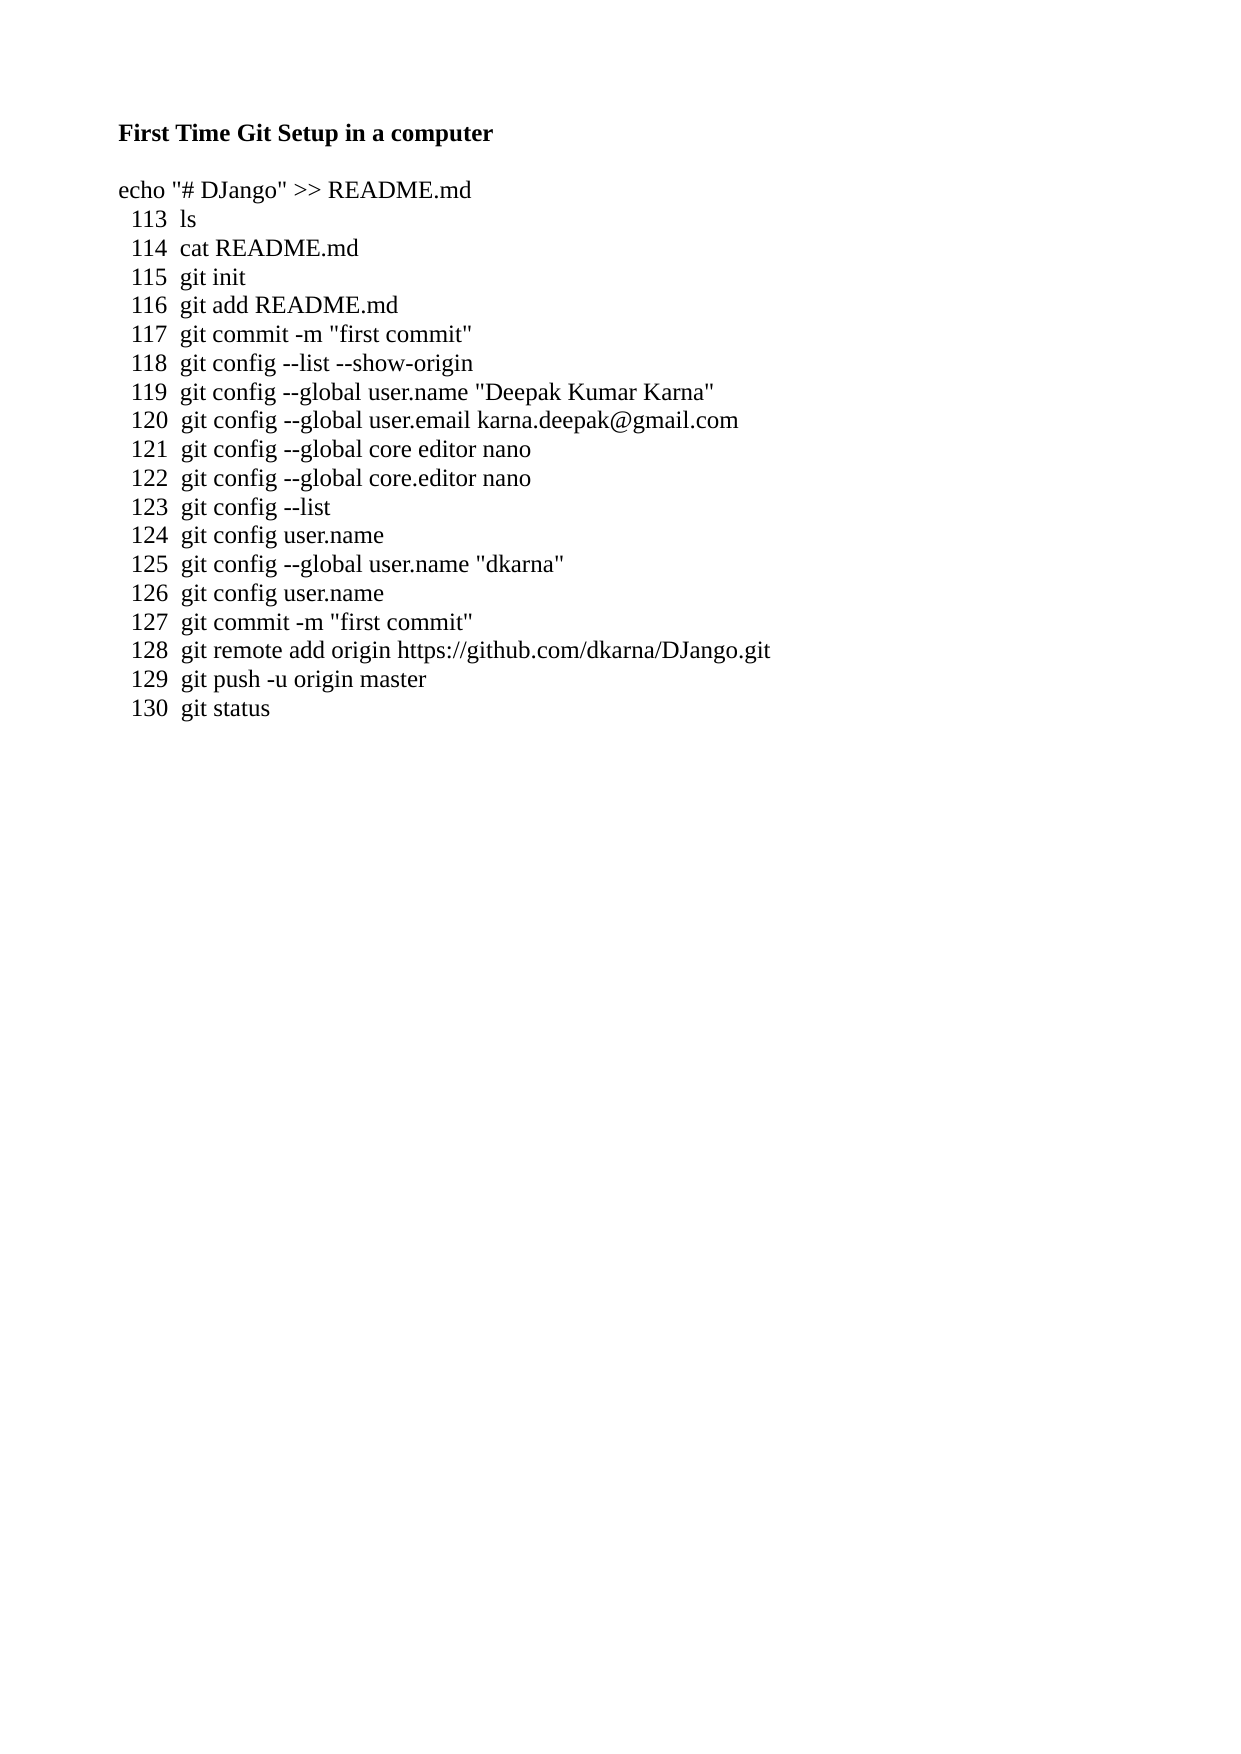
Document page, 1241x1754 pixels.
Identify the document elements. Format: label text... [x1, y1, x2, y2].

text 128 git remote add origin https://github.com/dkarna/DJango.git [118, 636, 1122, 664]
text 114 cat README.md [118, 233, 1122, 262]
text echo "# DJango" >> README.md [118, 176, 1122, 204]
text 119 git config --global user.name "Deepak Kumar Karna" [118, 377, 1122, 406]
text First Time Git Setup in a computer [118, 118, 1122, 147]
text 124 git config user.name [118, 521, 1122, 549]
text 126 git config user.name [118, 578, 1122, 607]
text 125 git config --global user.name "dkarna" [118, 549, 1122, 578]
text 113 ls [118, 204, 1122, 233]
text 117 git commit -m "first commit" [118, 319, 1122, 348]
text 121 git config --global core editor nano [118, 434, 1122, 463]
text 127 git commit -m "first commit" [118, 607, 1122, 636]
text 130 git status [118, 693, 1122, 722]
text 129 git push -u origin master [118, 664, 1122, 693]
text 123 git config --list [118, 492, 1122, 521]
text 118 git config --list --show-origin [118, 348, 1122, 377]
text 115 git init [118, 262, 1122, 291]
text 120 git config --global user.email karna.deepak@gmail.com [118, 406, 1122, 434]
text 116 git add README.md [118, 291, 1122, 319]
text 122 git config --global core.editor nano [118, 463, 1122, 492]
